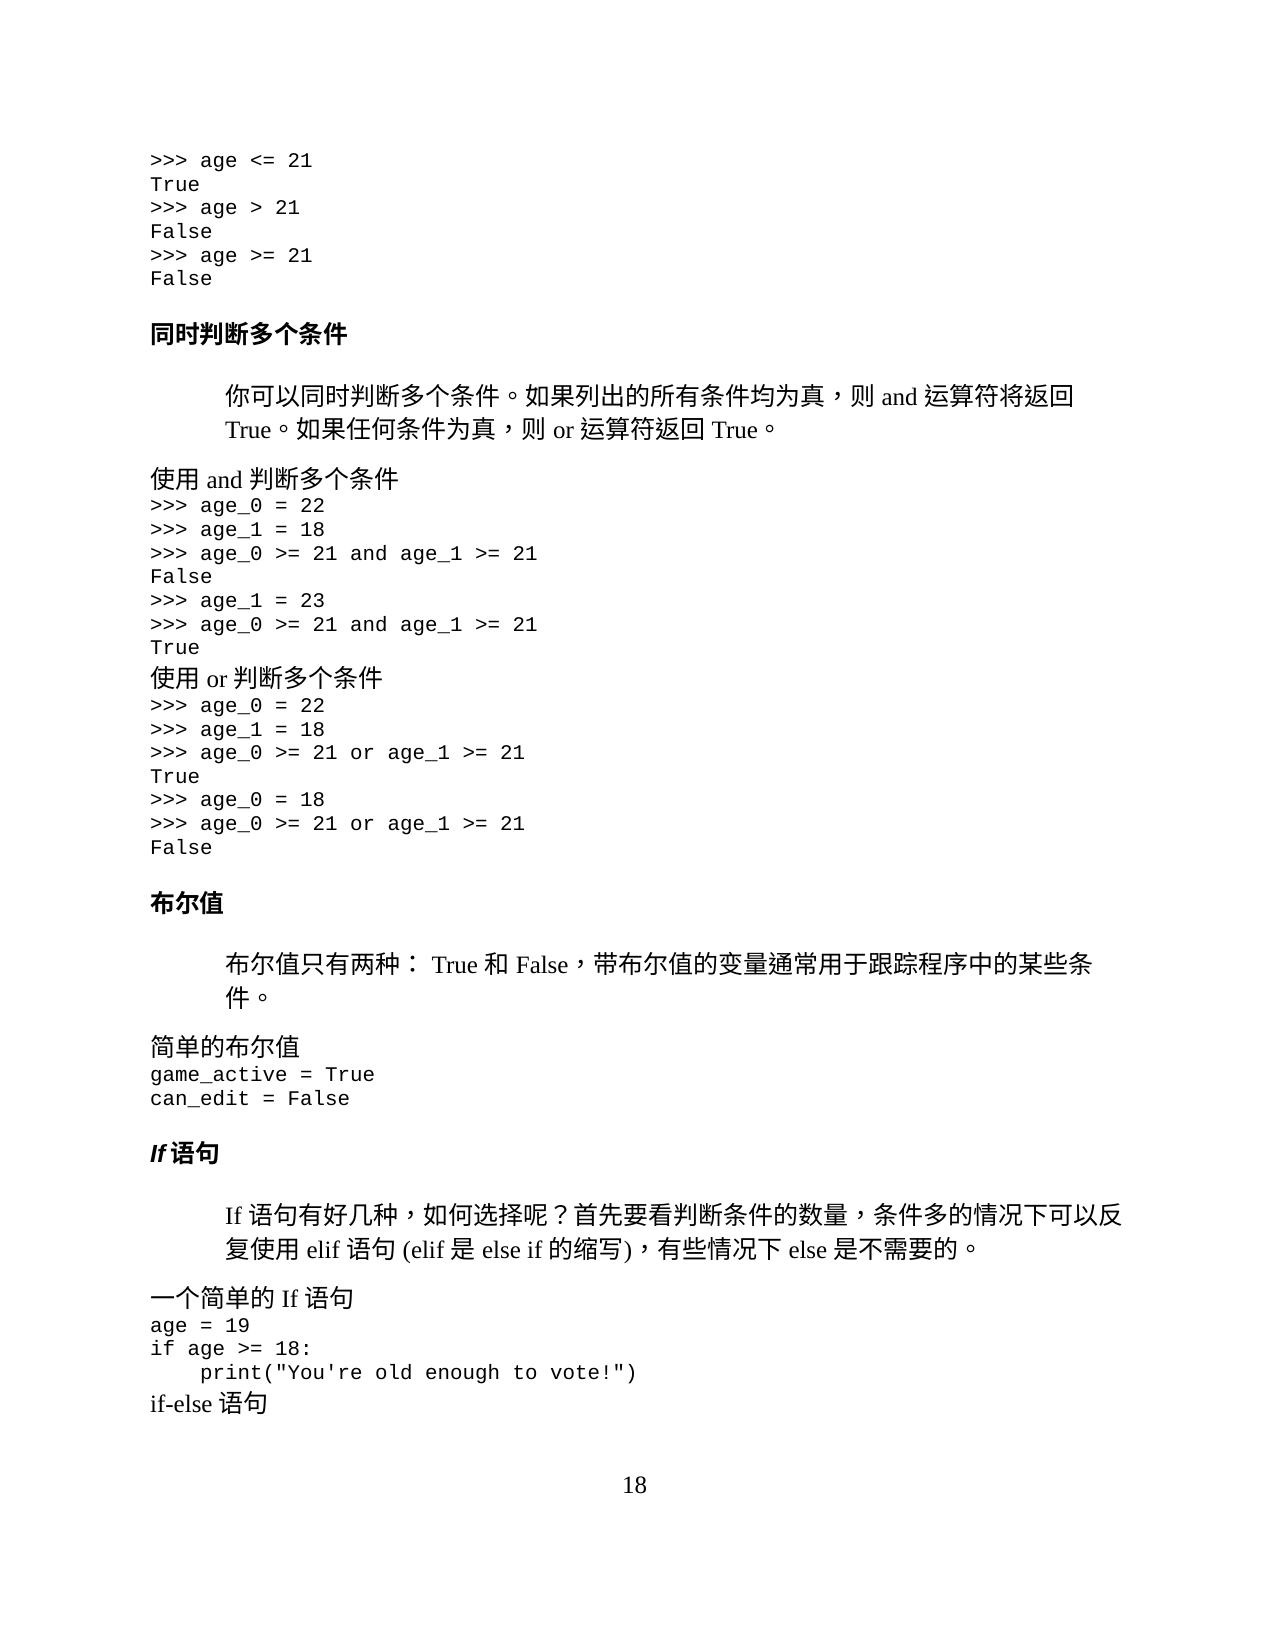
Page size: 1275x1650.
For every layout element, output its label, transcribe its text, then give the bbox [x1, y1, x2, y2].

text can_edit = False [150, 1087, 1125, 1111]
text 使用 and 判断多个条件 [150, 461, 1125, 495]
text False [150, 221, 1125, 244]
subtitle 同时判断多个条件 [150, 317, 1125, 351]
text print("You're old enough to vote!") [150, 1362, 1125, 1386]
text >>> age_1 = 18 [150, 519, 1125, 543]
subtitle If语句 [150, 1136, 1125, 1170]
text game_active = True [150, 1064, 1125, 1087]
text >>> age_0 = 22 [150, 495, 1125, 519]
text if-else 语句 [150, 1386, 1125, 1419]
text >>> age_1 = 23 [150, 590, 1125, 613]
text True [150, 637, 1125, 661]
text >>> age <= 21 [150, 150, 1125, 174]
subtitle 布尔值 [150, 885, 1125, 919]
text 你可以同时判断多个条件。如果列出的所有条件均为真，则 and 运算符将返回 True。如果任何条件为真，则 or 运算符返回 True。 [225, 378, 1125, 446]
text if age >= 18: [150, 1338, 1125, 1362]
text >>> age_0 = 18 [150, 789, 1125, 813]
text >>> age > 21 [150, 197, 1125, 221]
text 使用 or 判断多个条件 [150, 661, 1125, 695]
text False [150, 268, 1125, 292]
text >>> age_0 >= 21 or age_1 >= 21 [150, 742, 1125, 766]
text False [150, 837, 1125, 860]
text 一个简单的 If 语句 [150, 1281, 1125, 1314]
text 布尔值只有两种： True 和 False，带布尔值的变量通常用于跟踪程序中的某些条件。 [225, 947, 1125, 1015]
text False [150, 566, 1125, 590]
text If 语句有好几种，如何选择呢？首先要看判断条件的数量，条件多的情况下可以反复使用 elif 语句 (elif 是 else if 的缩写)，有些情况下 else 是不需要的。 [225, 1197, 1125, 1266]
text >>> age_0 >= 21 or age_1 >= 21 [150, 813, 1125, 837]
text >>> age_1 = 18 [150, 718, 1125, 742]
text age = 19 [150, 1314, 1125, 1338]
text 简单的布尔值 [150, 1030, 1125, 1064]
text True [150, 174, 1125, 197]
text >>> age_0 = 22 [150, 695, 1125, 718]
text >>> age_0 >= 21 and age_1 >= 21 [150, 613, 1125, 637]
text True [150, 766, 1125, 789]
text >>> age >= 21 [150, 244, 1125, 268]
text >>> age_0 >= 21 and age_1 >= 21 [150, 543, 1125, 566]
